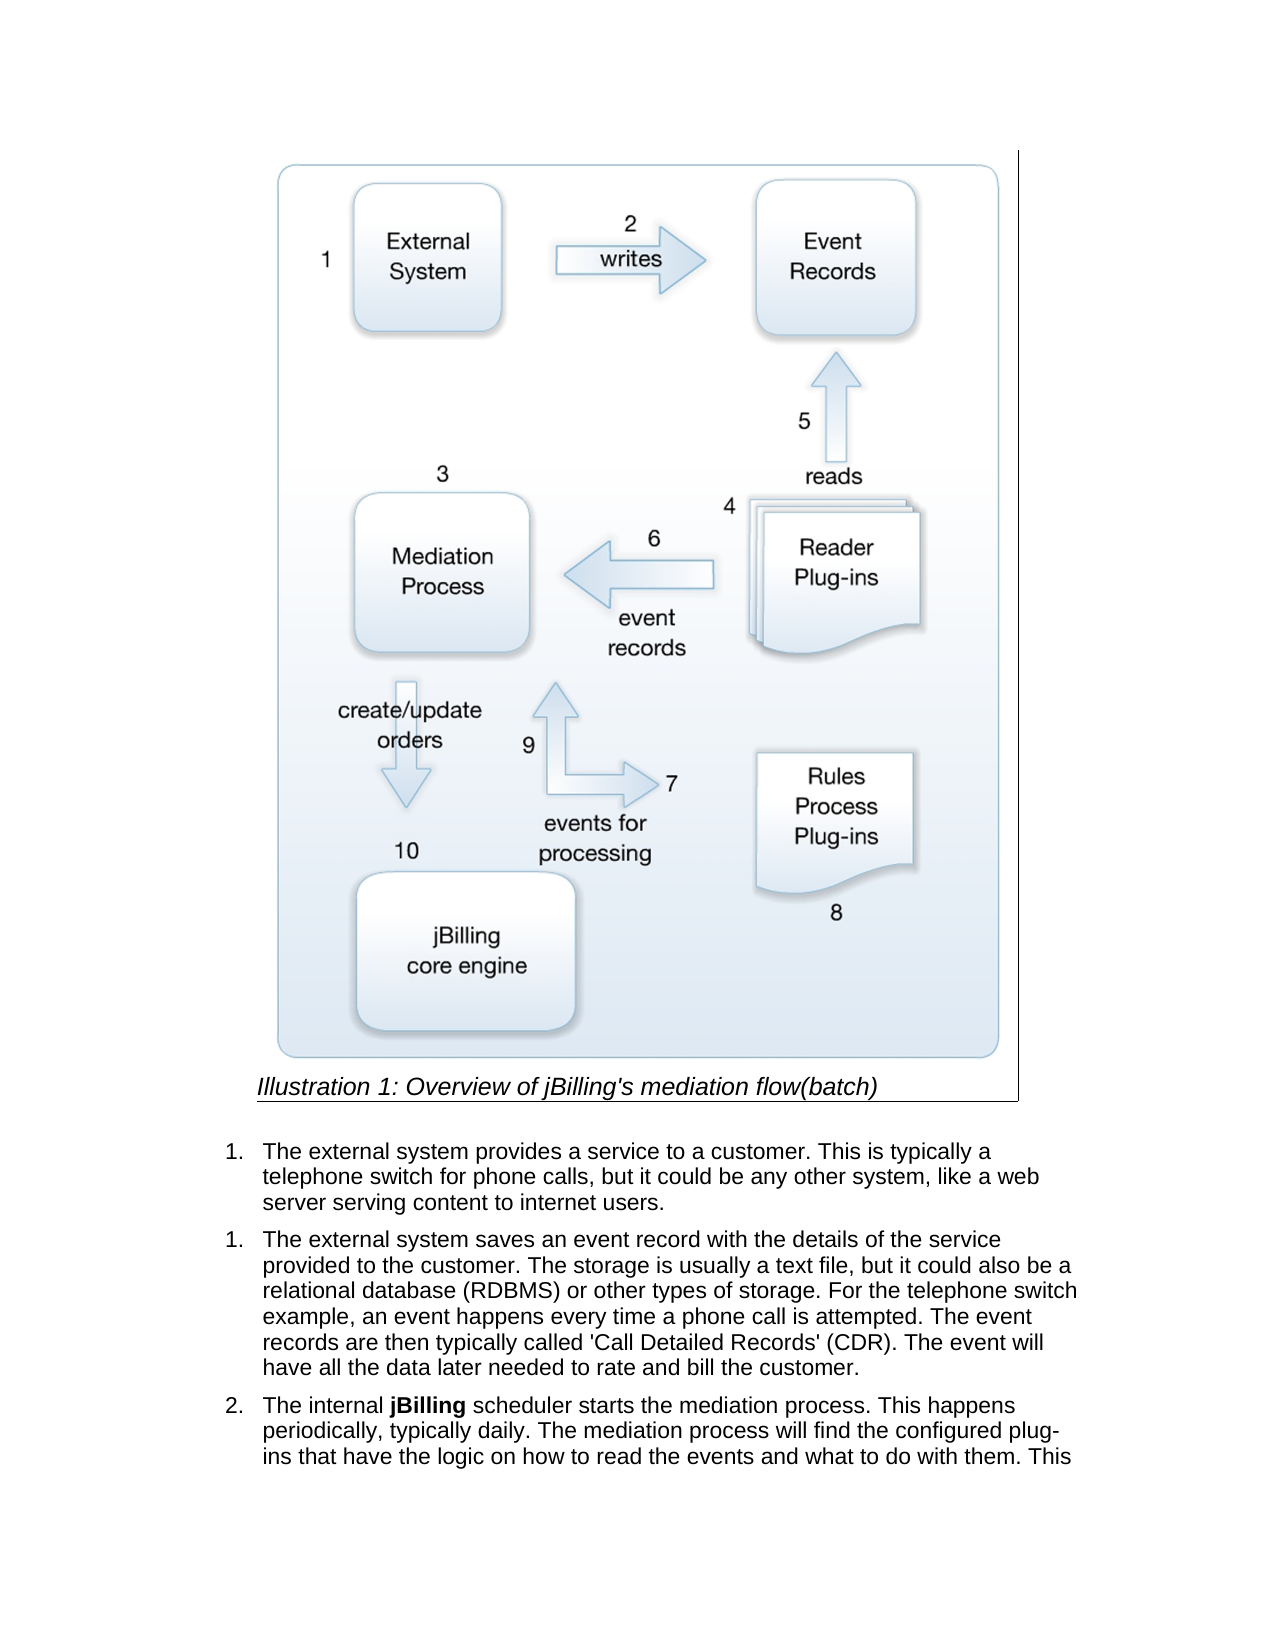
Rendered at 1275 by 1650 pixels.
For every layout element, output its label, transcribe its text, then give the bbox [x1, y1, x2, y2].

list The external system provides a service to a customer. This is typically a telephone switch for phone calls, but it could be any other system, like a web server serving content to internet users. [225, 1138, 1087, 1215]
list The internal jBilling scheduler starts the mediation process. This happens periodically, typically daily. The mediation process will find the configured plug-ins that have the logic on how to read the events and what to do with them. This [225, 1392, 1087, 1469]
list The external system saves an event record with the details of the service provided to the customer. The storage is usually a text file, but it could also be a relational database (RDBMS) or other types of storage. For the telephone switch example, an event happens every time a phone call is attempted. The event records are then typically called 'Call Detailed Records' (CDR). The event will have all the data later needed to rate and bill the customer. [225, 1227, 1087, 1381]
text Illustration 1: Overview of jBilling's mediation flow(batch) [257, 162, 1018, 1101]
picture [262, 150, 1013, 1073]
